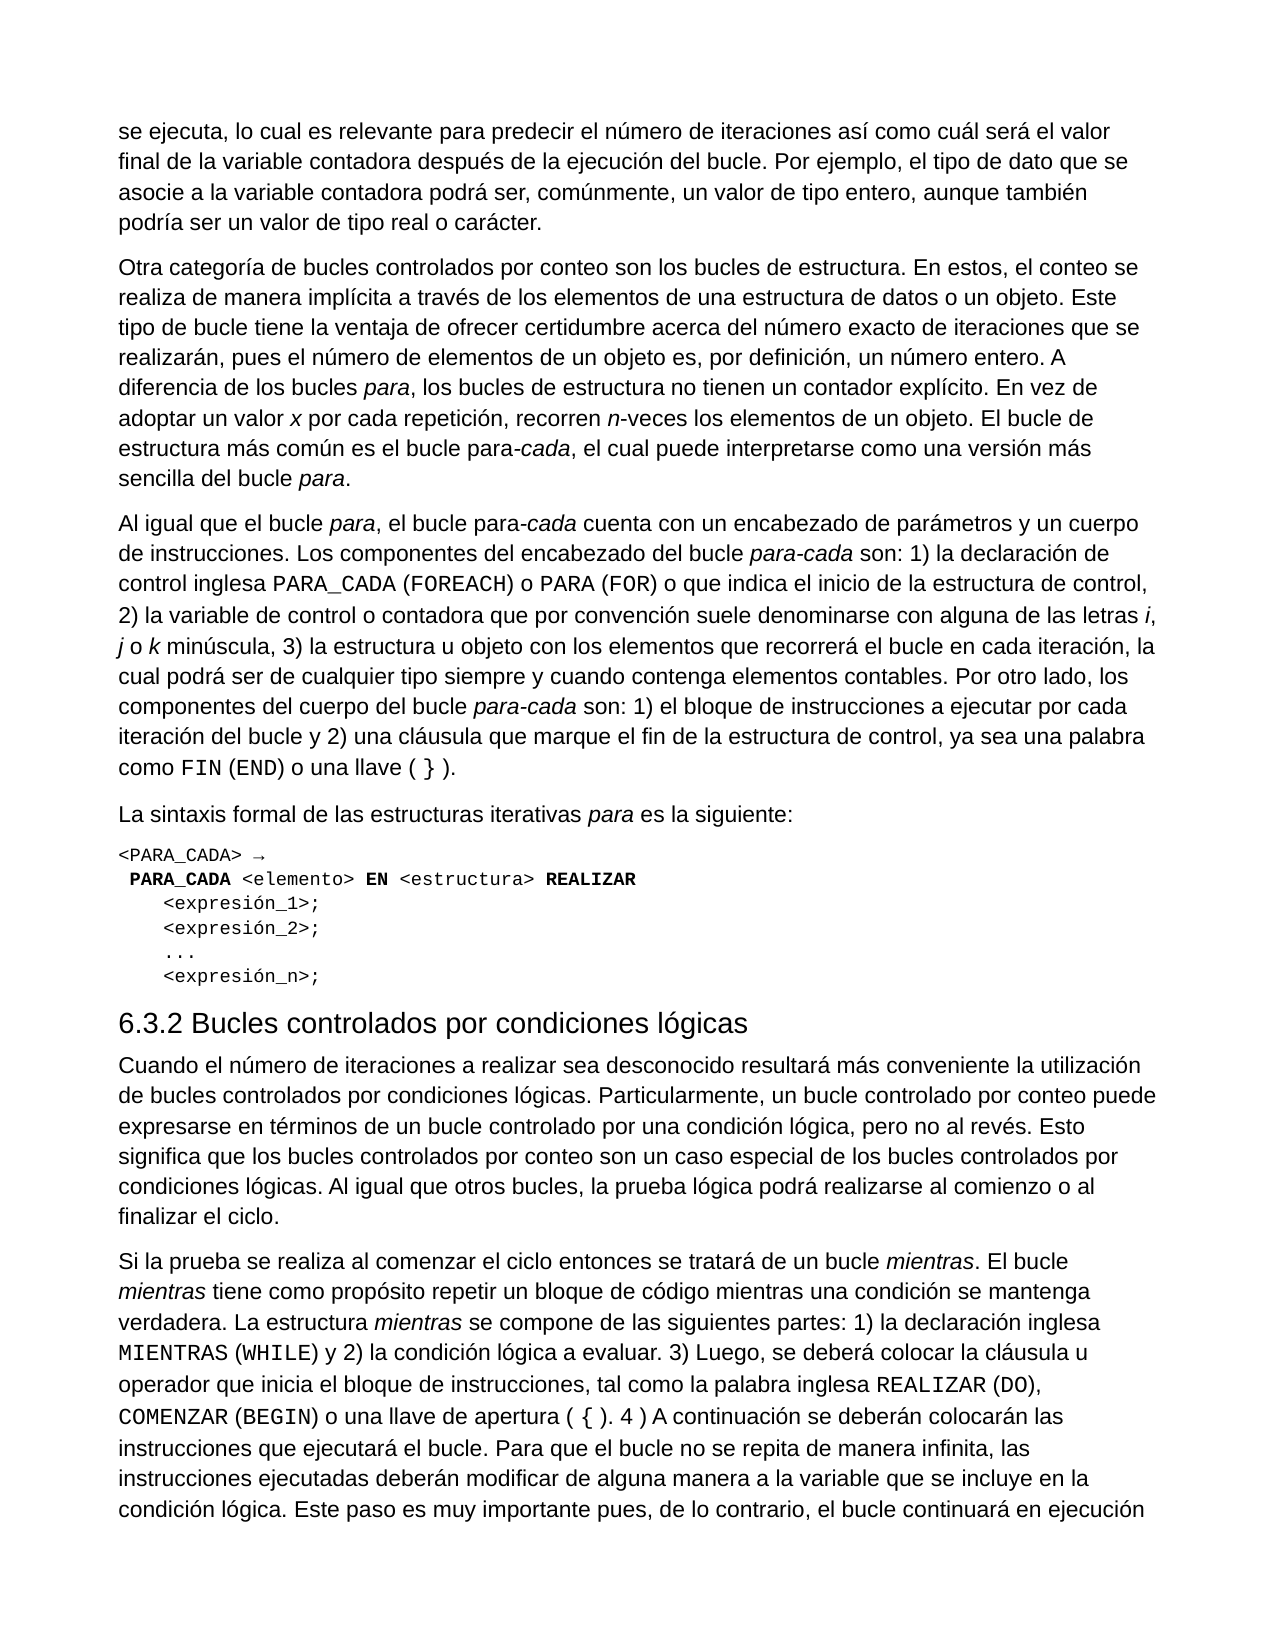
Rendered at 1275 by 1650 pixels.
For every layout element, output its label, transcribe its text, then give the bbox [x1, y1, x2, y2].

text Si la prueba se realiza al comenzar el ciclo entonces se tratará de un bucle mientras. El bucle mientras tiene como propósito repetir un bloque de código mientras una condición se mantenga verdadera. La estructura mientras se compone de las siguientes partes: 1) la declaración inglesa MIENTRAS (WHILE) y 2) la condición lógica a evaluar. 3) Luego, se deberá colocar la cláusula u operador que inicia el bloque de instrucciones, tal como la palabra inglesa REALIZAR (DO), COMENZAR (BEGIN) o una llave de apertura ( { ). 4 ) A continuación se deberán colocarán las instrucciones que ejecutará el bucle. Para que el bucle no se repita de manera infinita, las instrucciones ejecutadas deberán modificar de alguna manera a la variable que se incluye en la condición lógica. Este paso es muy importante pues, de lo contrario, el bucle continuará en ejecución [118, 1248, 1157, 1522]
text Al igual que el bucle para, el bucle para-cada cuenta con un encabezado de parámetros y un cuerpo de instrucciones. Los componentes del encabezado del bucle para-cada son: 1) la declaración de control inglesa PARA_CADA (FOREACH) o PARA (FOR) o que indica el inicio de la estructura de control, 2) la variable de control o contadora que por convención suele denominarse con alguna de las letras i, j o k minúscula, 3) la estructura u objeto con los elementos que recorrerá el bucle en cada iteración, la cual podrá ser de cualquier tipo siempre y cuando contenga elementos contables. Por otro lado, los componentes del cuerpo del bucle para-cada son: 1) el bloque de instrucciones a ejecutar por cada iteración del bucle y 2) una cláusula que marque el fin de la estructura de control, ya sea una palabra como FIN (END) o una llave ( } ). [118, 510, 1157, 782]
text se ejecuta, lo cual es relevante para predecir el número de iteraciones así como cuál será el valor final de la variable contadora después de la ejecución del bucle. Por ejemplo, el tipo de dato que se asocie a la variable contadora podrá ser, comúnmente, un valor de tipo entero, aunque también podría ser un valor de tipo real o carácter. [118, 118, 1157, 235]
text <PARA_CADA> → [118, 845, 1157, 867]
text <expresión_2>; [118, 918, 1157, 940]
text Cuando el número de iteraciones a realizar sea desconocido resultará más conveniente la utilización de bucles controlados por condiciones lógicas. Particularmente, un bucle controlado por conteo puede expresarse en términos de un bucle controlado por una condición lógica, pero no al revés. Esto significa que los bucles controlados por conteo son un caso especial de los bucles controlados por condiciones lógicas. Al igual que otros bucles, la prueba lógica podrá realizarse al comienzo o al finalizar el ciclo. [118, 1052, 1157, 1229]
text <expresión_1>; [118, 894, 1157, 915]
text Otra categoría de bucles controlados por conteo son los bucles de estructura. En estos, el conteo se realiza de manera implícita a través de los elementos de una estructura de datos o un objeto. Este tipo de bucle tiene la ventaja de ofrecer certidumbre acerca del número exacto de iteraciones que se realizarán, pues el número de elementos de un objeto es, por definición, un número entero. A diferencia de los bucles para, los bucles de estructura no tienen un contador explícito. En vez de adoptar un valor x por cada repetición, recorren n-veces los elementos de un objeto. El bucle de estructura más común es el bucle para-cada, el cual puede interpretarse como una versión más sencilla del bucle para. [118, 253, 1157, 491]
text La sintaxis formal de las estructuras iterativas para es la siguiente: [118, 801, 1157, 827]
text ... <expresión_n>; [118, 943, 1157, 988]
subtitle 6.3.2 Bucles controlados por condiciones lógicas [118, 1006, 1157, 1040]
text PARA_CADA <elemento> EN <estructura> REALIZAR [118, 870, 1157, 891]
